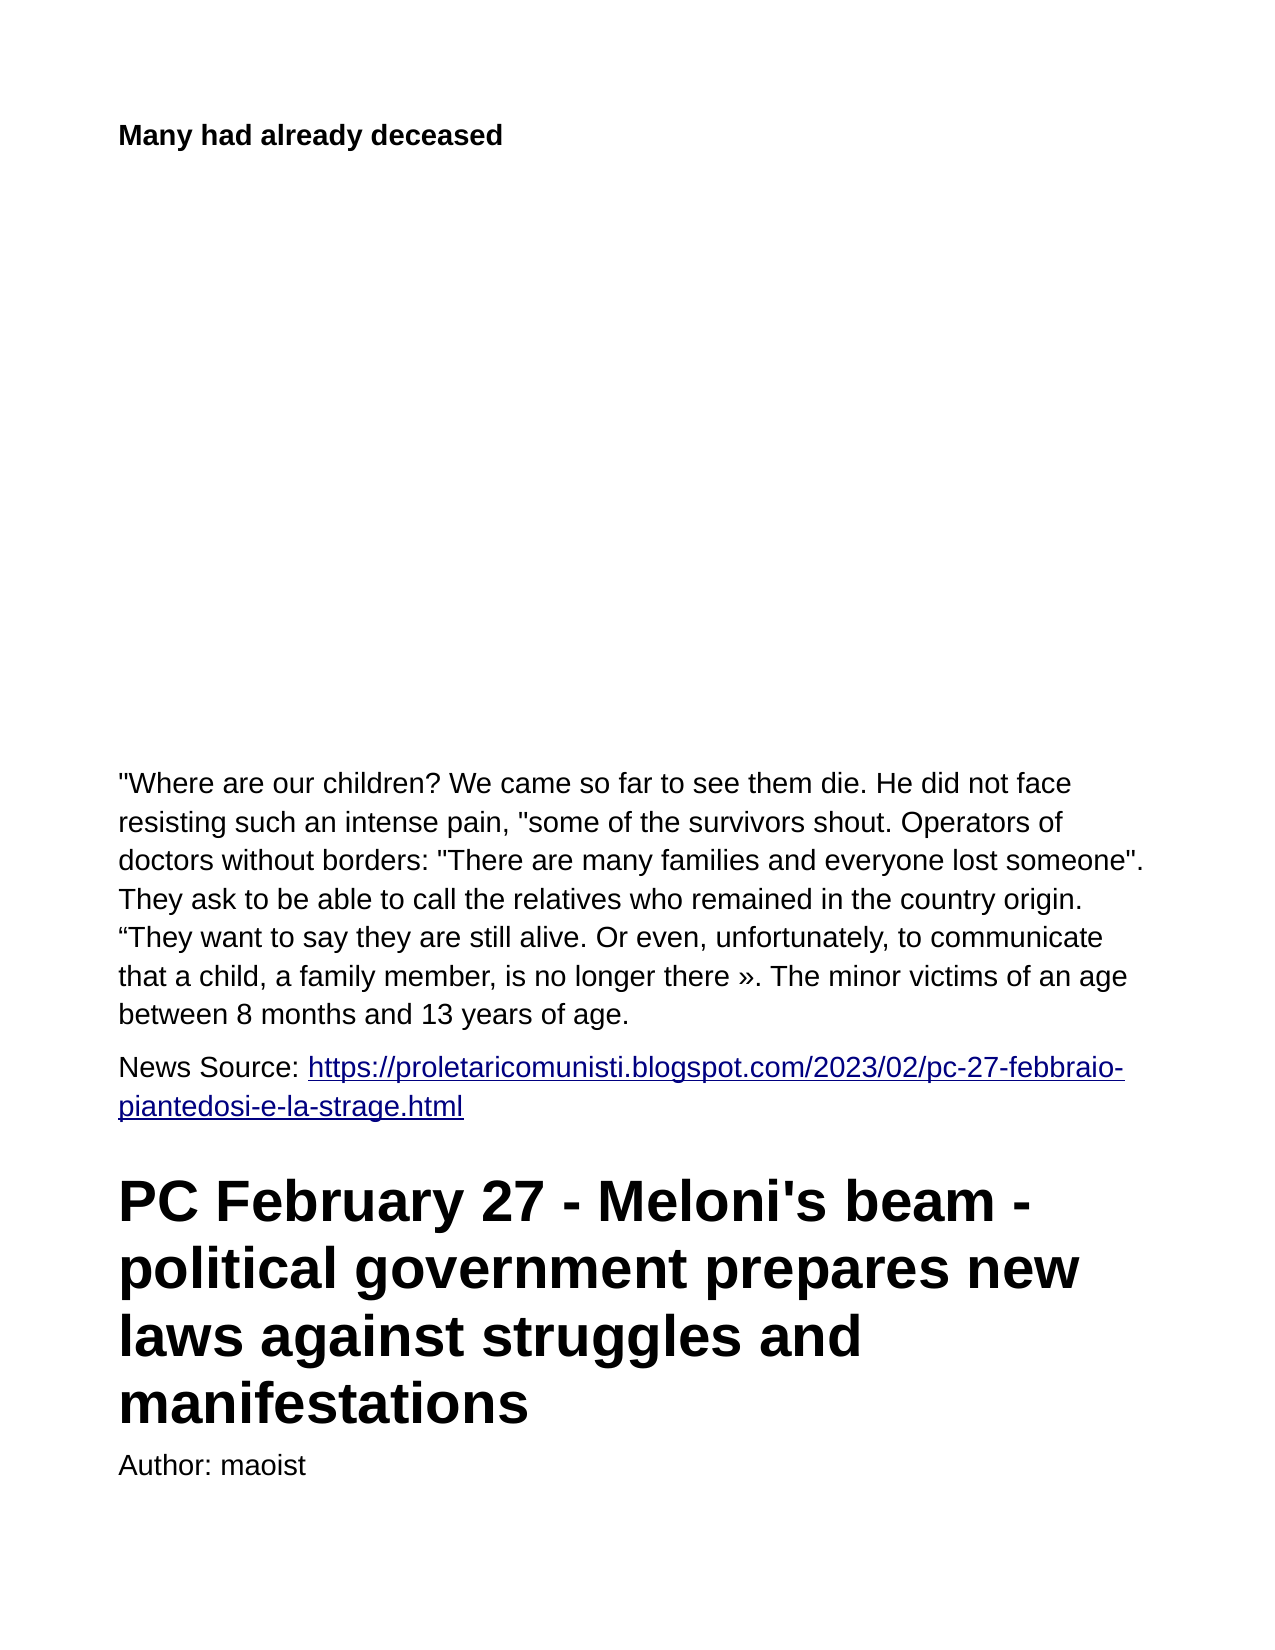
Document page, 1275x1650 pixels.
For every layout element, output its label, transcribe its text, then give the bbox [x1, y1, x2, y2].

text "Where are our children? We came so far to see them die. He did not face resisting such an intense pain, "some of the survivors shout. Operators of doctors without borders: "There are many families and everyone lost someone". They ask to be able to call the relatives who remained in the country origin. “They want to say they are still alive. Or even, unfortunately, to communicate that a child, a family member, is no longer there ». The minor victims of an age between 8 months and 13 years of age. [118, 164, 1157, 1031]
text News Source: https://proletaricomunisti.blogspot.com/2023/02/pc-27-febbraio-piantedosi-e-la-strage.html [118, 1051, 1157, 1123]
subtitle PC February 27 - Meloni's beam -political government prepares new laws against struggles and manifestations [118, 1167, 1157, 1436]
subtitle Many had already deceased [118, 118, 1157, 152]
text Author: maoist [118, 1448, 1157, 1482]
